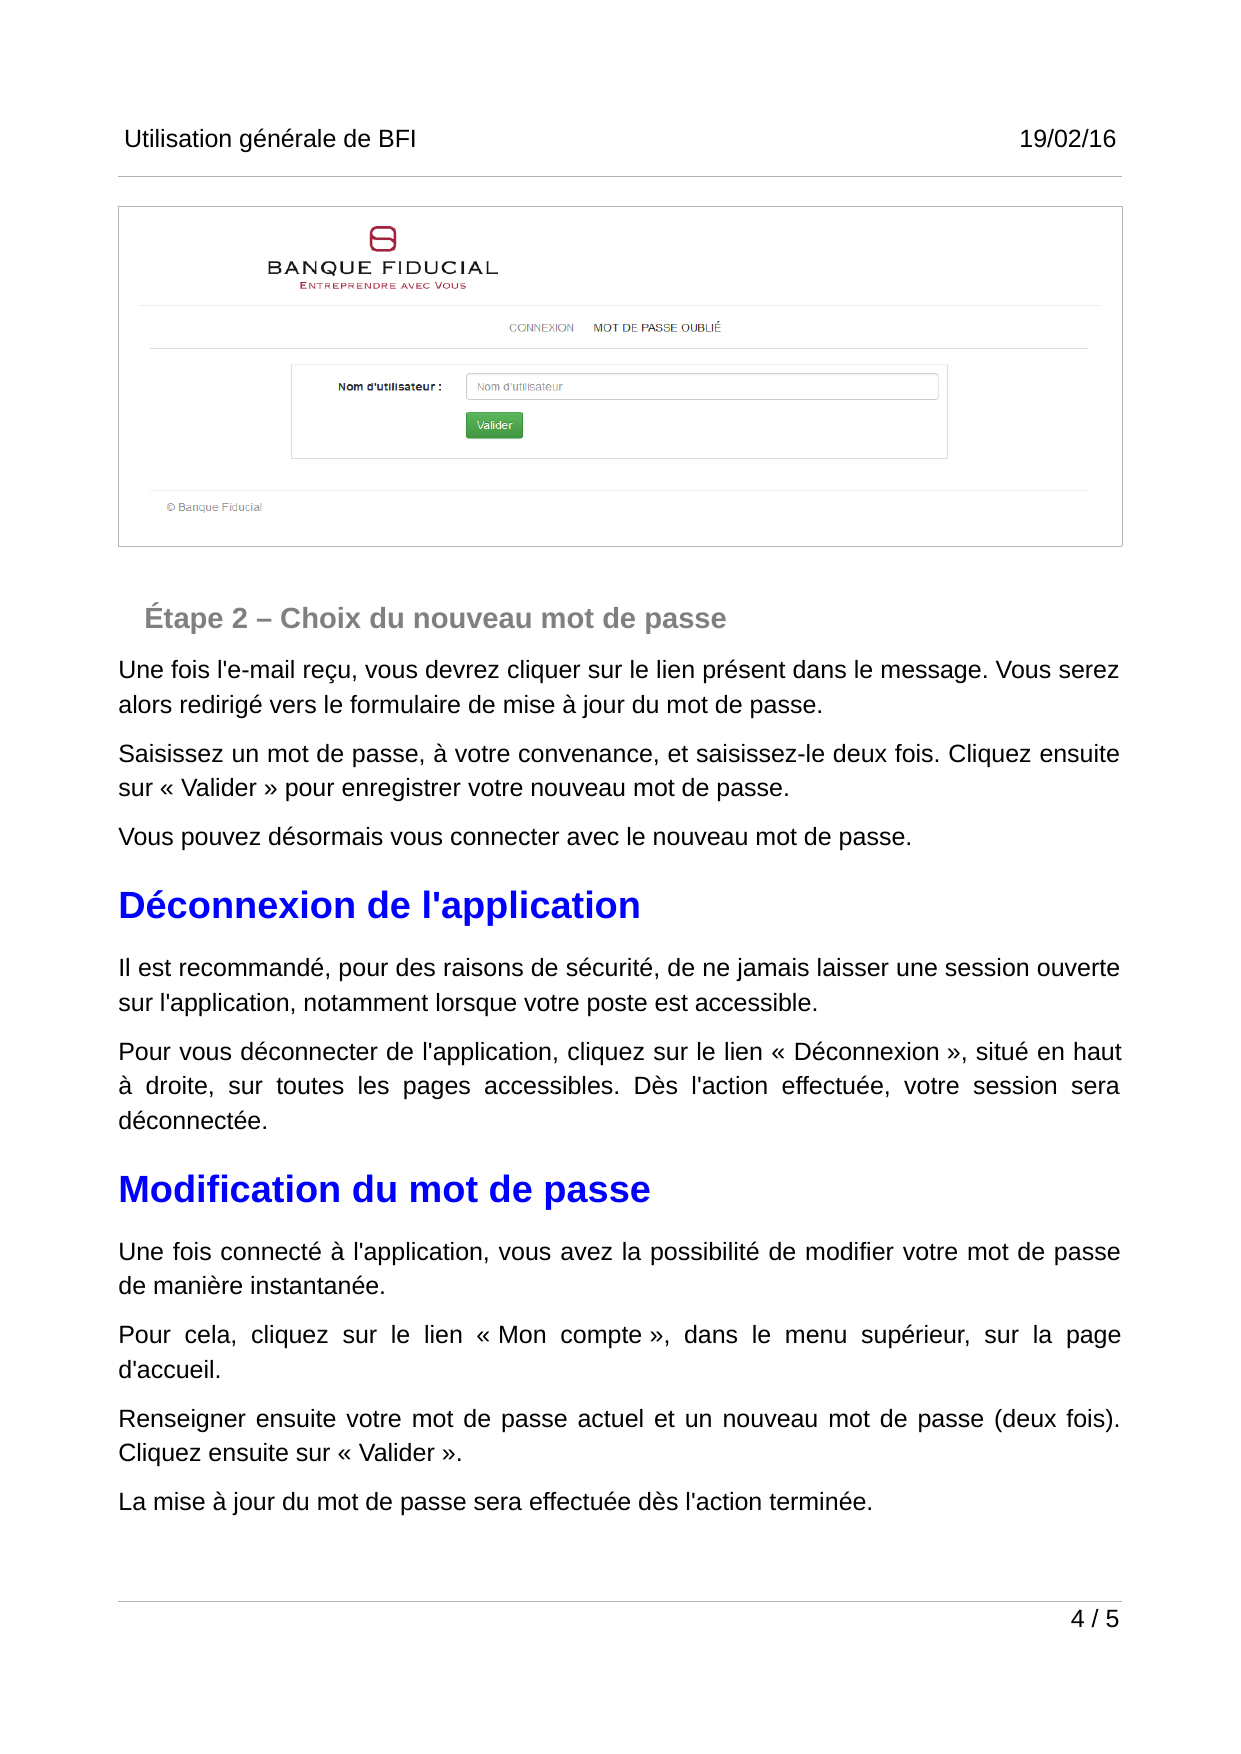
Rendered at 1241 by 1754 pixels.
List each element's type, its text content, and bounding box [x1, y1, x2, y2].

text Une fois l'e-mail reçu, vous devrez cliquer sur le lien présent dans le message. Vous serez alors redirigé vers le formulaire de mise à jour du mot de passe. [118, 655, 1122, 718]
text Il est recommandé, pour des raisons de sécurité, de ne jamais laisser une session ouverte sur l'application, notamment lorsque votre poste est accessible. [118, 953, 1122, 1016]
text Vous pouvez désormais vous connecter avec le nouveau mot de passe. [118, 822, 1122, 851]
picture [130, 217, 1111, 535]
subtitle Étape 2 – Choix du nouveau mot de passe [144, 601, 1122, 634]
text Saisissez un mot de passe, à votre convenance, et saisissez-le deux fois. Cliquez ensuite sur « Valider » pour enregistrer votre nouveau mot de passe. [118, 739, 1122, 802]
text Une fois connecté à l'application, vous avez la possibilité de modifier votre mot de passe de manière instantanée. [118, 1237, 1122, 1300]
subtitle Modification du mot de passe [118, 1167, 1122, 1210]
text Pour cela, cliquez sur le lien « Mon compte », dans le menu supérieur, sur la page d'accueil. [118, 1320, 1122, 1383]
text La mise à jour du mot de passe sera effectuée dès l'action terminée. [118, 1487, 1122, 1516]
text Pour vous déconnecter de l'application, cliquez sur le lien « Déconnexion », situé en haut à droite, sur toutes les pages accessibles. Dès l'action effectuée, votre session sera déconnectée. [118, 1037, 1122, 1134]
subtitle Déconnexion de l'application [118, 883, 1122, 927]
text Renseigner ensuite votre mot de passe actuel et un nouveau mot de passe (deux fois). Cliquez ensuite sur « Valider ». [118, 1404, 1122, 1467]
